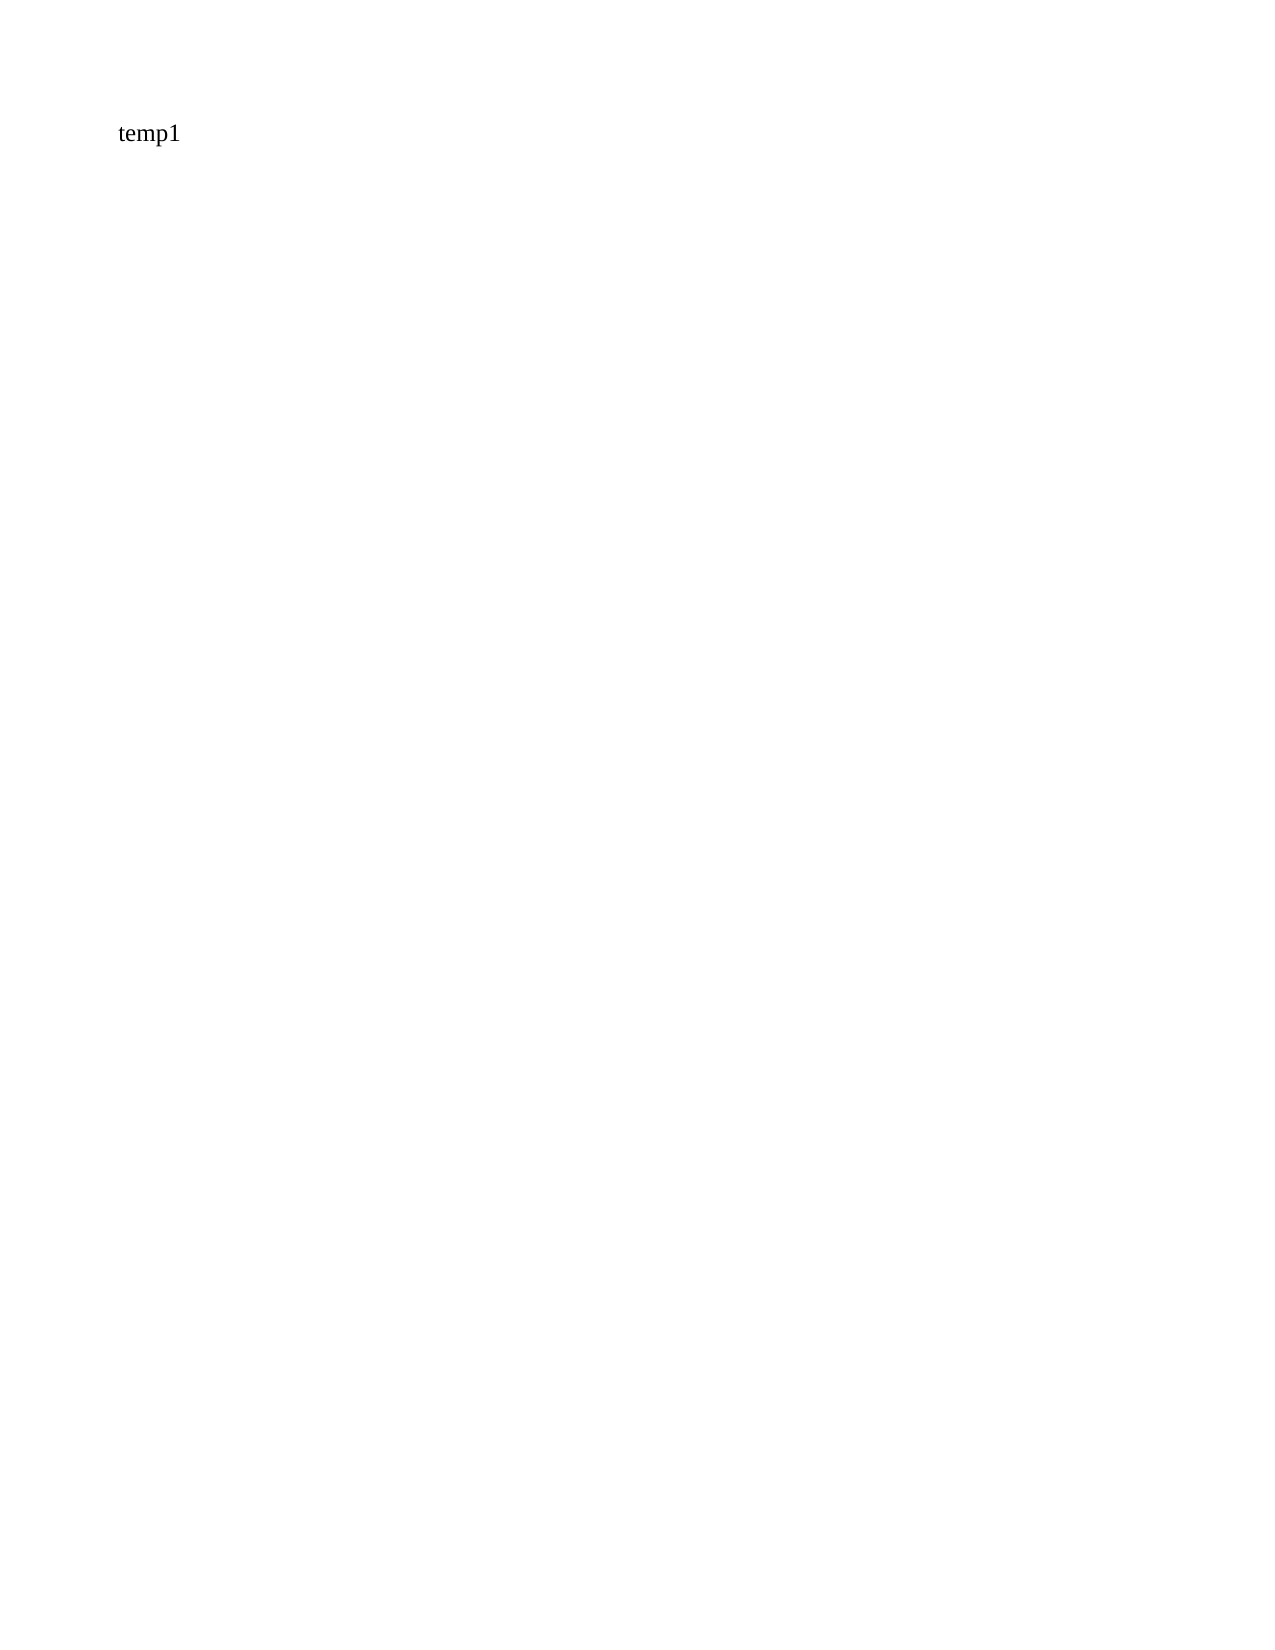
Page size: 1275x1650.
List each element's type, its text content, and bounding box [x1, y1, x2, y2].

text temp1 [118, 118, 1157, 147]
